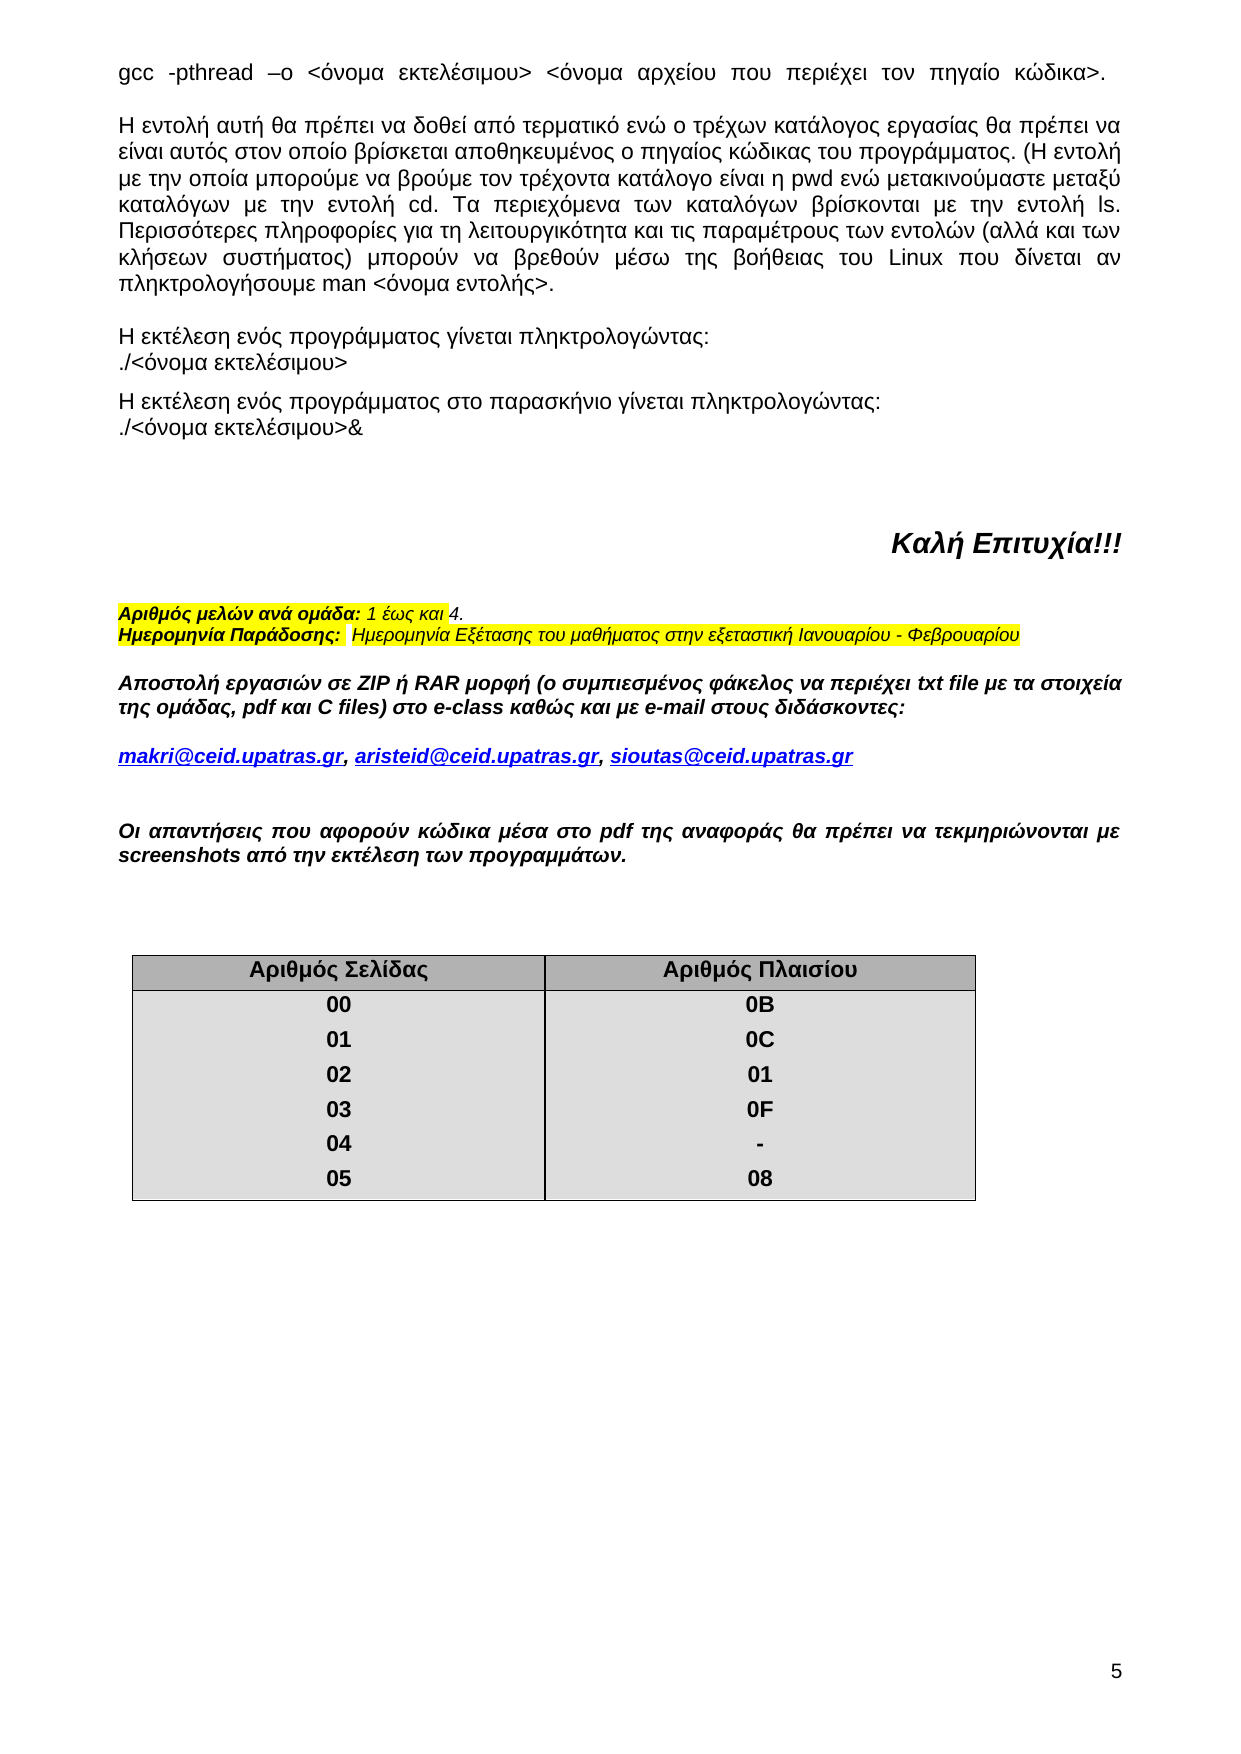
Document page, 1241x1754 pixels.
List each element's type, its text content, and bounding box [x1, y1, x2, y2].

text Καλή Επιτυχία!!! [118, 526, 1122, 559]
text Η εκτέλεση ενός προγράμματος γίνεται πληκτρολογώντας: ./<όνομα εκτελέσιμου> [118, 296, 1122, 375]
text Αριθμός μελών ανά ομάδα: 1 έως και 4. [118, 603, 1122, 624]
text ./<όνομα εκτελέσιμου>& [118, 414, 1122, 441]
table_cell 0Β 0C 01 0F - 08 [546, 991, 975, 1199]
text Η εκτέλεση ενός προγράμματος στο παρασκήνιο γίνεται πληκτρολογώντας: [118, 388, 1122, 414]
text Αποστολή εργασιών σε ZIP ή RAR μορφή (ο συμπιεσμένος φάκελος να περιέχει txt file με τα στοιχεία της ομάδας, pdf και C files) στο e-class καθώς και με e-mail στους διδάσκοντες: [118, 671, 1122, 719]
text Οι απαντήσεις που αφορούν κώδικα μέσα στο pdf της αναφοράς θα πρέπει να τεκμηριώνονται με screenshots από την εκτέλεση των προγραμμάτων. [118, 819, 1122, 867]
text Η εντολή αυτή θα πρέπει να δοθεί από τερματικό ενώ ο τρέχων κατάλογος εργασίας θα πρέπει να είναι αυτός στον οποίο βρίσκεται αποθηκευμένος ο πηγαίος κώδικας του προγράμματος. (Η εντολή με την οποία μπορούμε να βρούμε τον τρέχοντα κατάλογο είναι η pwd ενώ μετακινούμαστε μεταξύ καταλόγων με την εντολή cd. Τα περιεχόμενα των καταλόγων βρίσκονται με την εντολή ls. Περισσότερες πληροφορίες για τη λειτουργικότητα και τις παραμέτρους των εντολών (αλλά και των κλήσεων συστήματος) μπορούν να βρεθούν μέσω της βοήθειας του Linux που δίνεται αν πληκτρολογήσουμε man <όνομα εντολής>. [118, 112, 1122, 296]
text Ημερομηνία Παράδοσης: Ημερομηνία Εξέτασης του μαθήματος στην εξεταστική Ιανουαρίου - Φεβρουαρίου [118, 624, 1122, 646]
table_header Αριθμός Σελίδας [133, 956, 544, 990]
table_cell 00 01 02 03 04 05 [133, 991, 544, 1199]
text gcc -pthread –o <όνομα εκτελέσιμου> <όνομα αρχείου που περιέχει τον πηγαίο κώδικα>. [118, 59, 1122, 112]
text makri@ceid.upatras.gr, aristeid@ceid.upatras.gr, sioutas@ceid.upatras.gr [118, 744, 1122, 768]
table_header Αριθμός Πλαισίου [546, 956, 975, 990]
